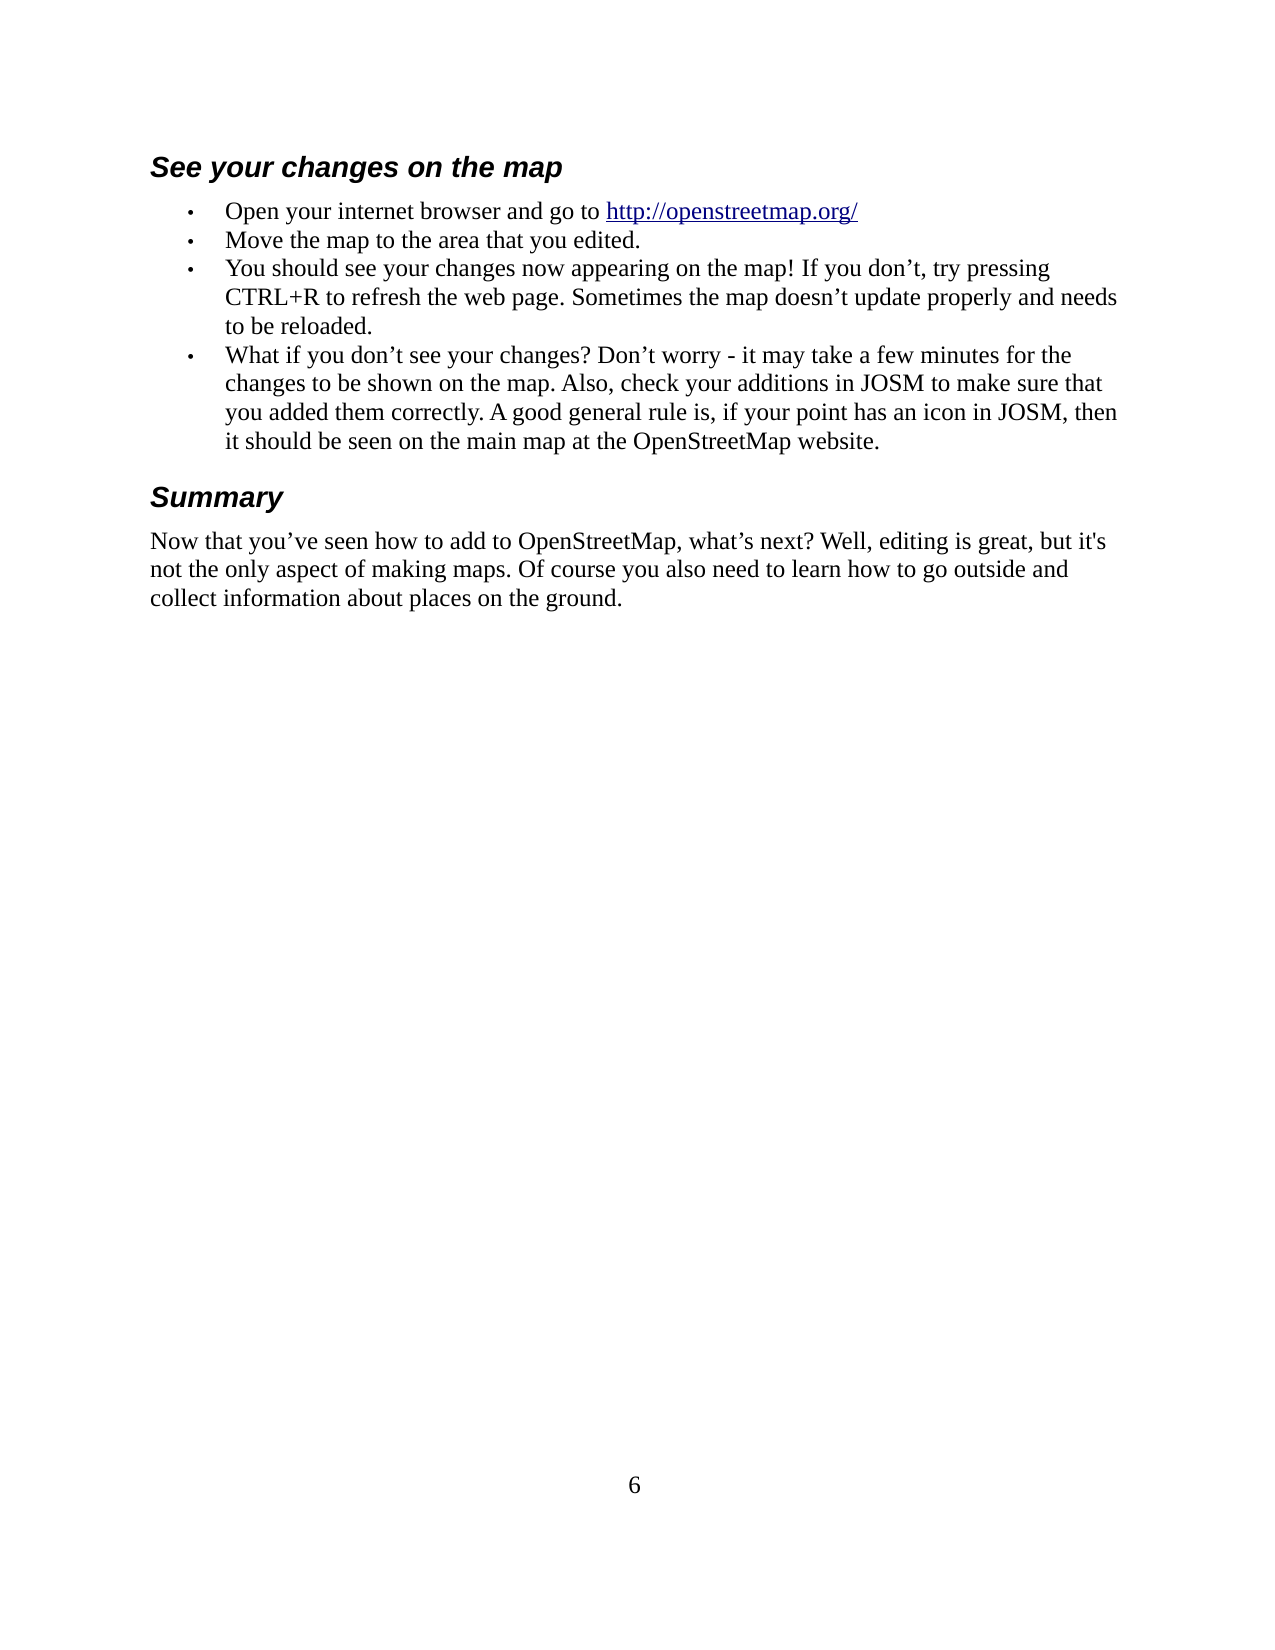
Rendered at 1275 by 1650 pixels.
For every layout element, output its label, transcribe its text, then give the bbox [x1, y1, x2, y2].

list Move the map to the area that you edited. [187, 225, 1125, 253]
list You should see your changes now appearing on the map! If you don’t, try pressing CTRL+R to refresh the web page. Sometimes the map doesn’t update properly and needs to be reloaded. [187, 253, 1125, 340]
subtitle Summary [150, 480, 1125, 513]
list Open your internet browser and go to http://openstreetmap.org/ [187, 196, 1125, 225]
subtitle See your changes on the map [150, 150, 1125, 183]
text Now that you’ve seen how to add to OpenStreetMap, what’s next? Well, editing is great, but it's not the only aspect of making maps. Of course you also need to learn how to go outside and collect information about places on the ground. [150, 526, 1125, 612]
list What if you don’t see your changes? Don’t worry - it may take a few minutes for the changes to be shown on the map. Also, check your additions in JOSM to make sure that you added them correctly. A good general rule is, if your point has an icon in JOSM, then it should be seen on the main map at the OpenStreetMap website. [187, 340, 1125, 455]
